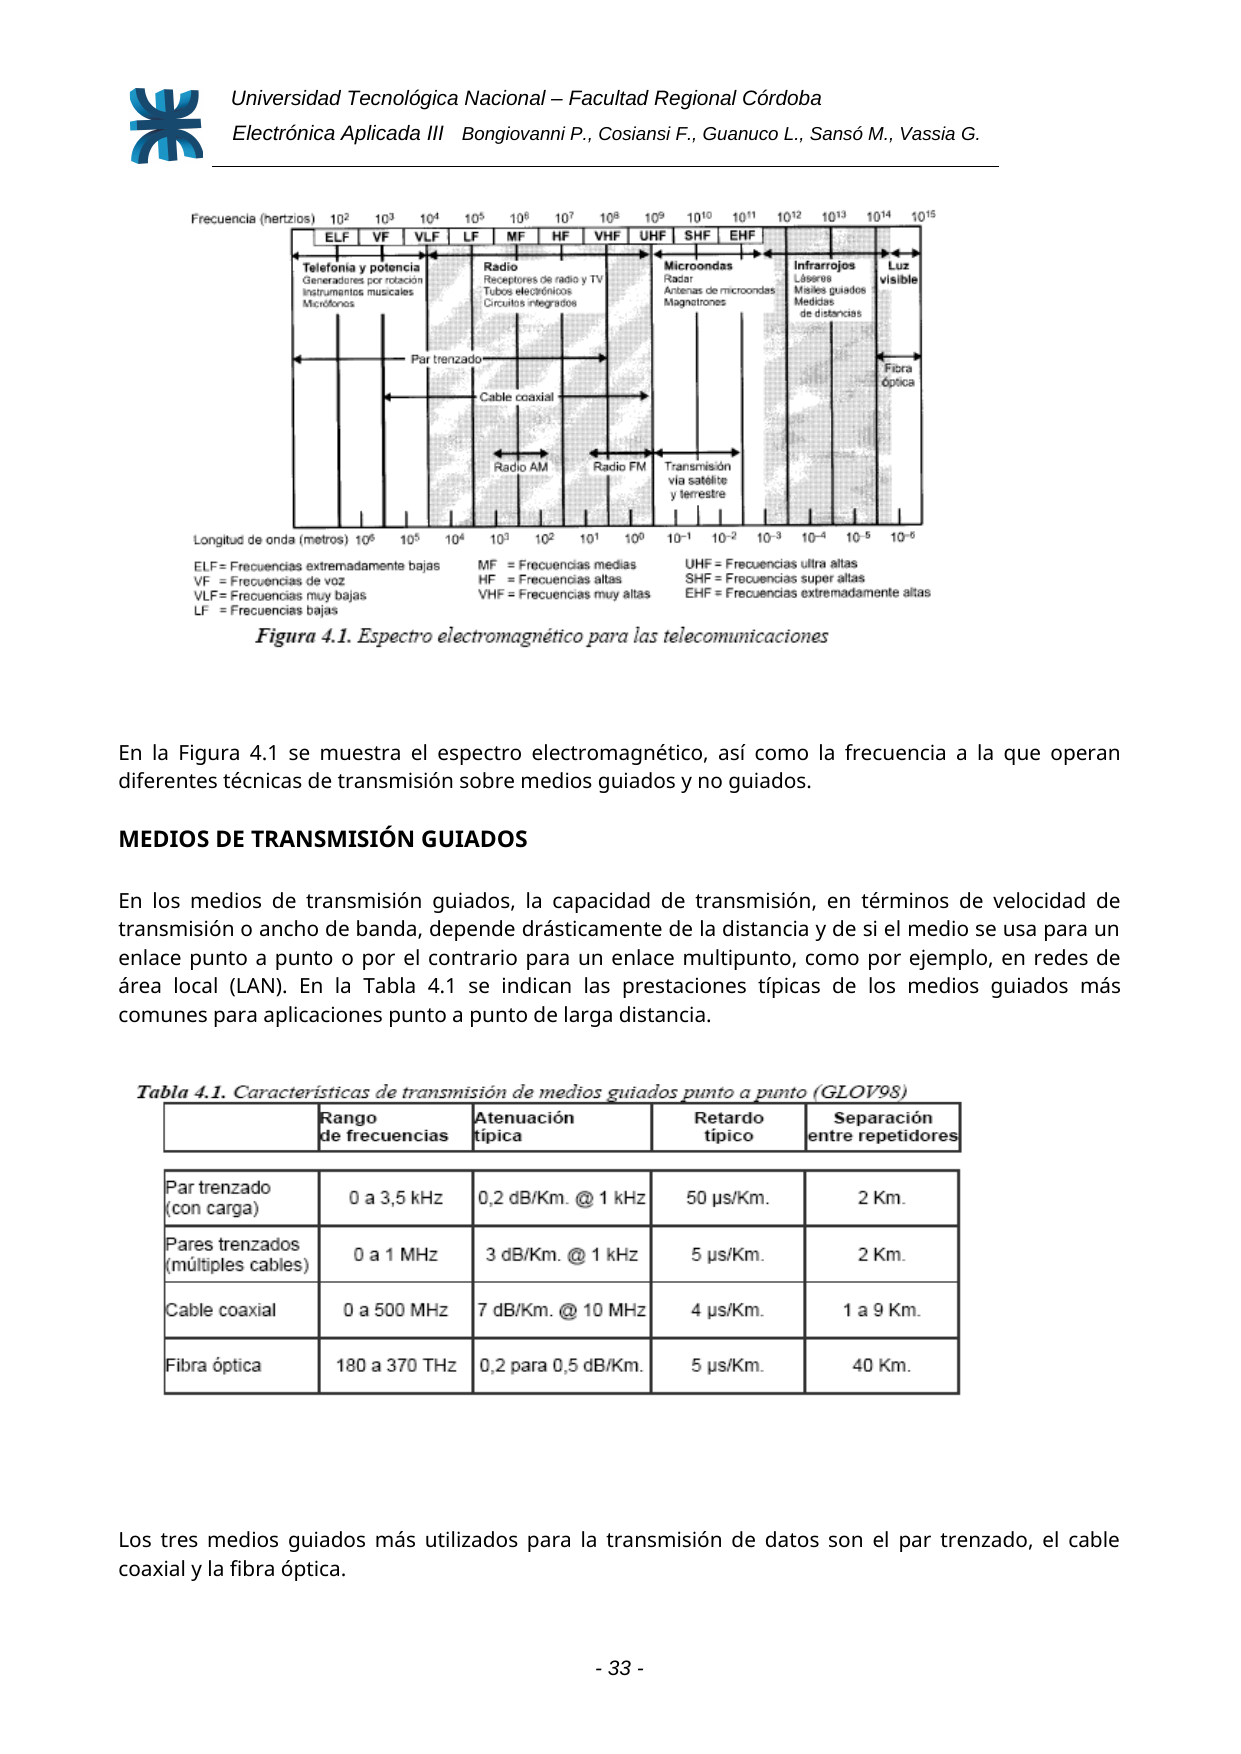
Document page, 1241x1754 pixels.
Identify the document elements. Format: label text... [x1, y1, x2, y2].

text En los medios de transmisión guiados, la capacidad de transmisión, en términos de velocidad de transmisión o ancho de banda, depende drásticamente de la distancia y de si el medio se usa para un enlace punto a punto o por el contrario para un enlace multipunto, como por ejemplo, en redes de área local (LAN). En la Tabla 4.1 se indican las prestaciones típicas de los medios guiados más comunes para aplicaciones punto a punto de larga distancia. [118, 886, 1122, 1028]
text Los tres medios guiados más utilizados para la transmisión de datos son el par trenzado, el cable coaxial y la fibra óptica. [118, 1525, 1122, 1582]
text En la Figura 4.1 se muestra el espectro electromagnético, así como la frecuencia a la que operan diferentes técnicas de transmisión sobre medios guiados y no guiados. [118, 738, 1122, 795]
text MEDIOS DE TRANSMISIÓN GUIADOS [118, 823, 1122, 855]
picture [129, 88, 203, 164]
